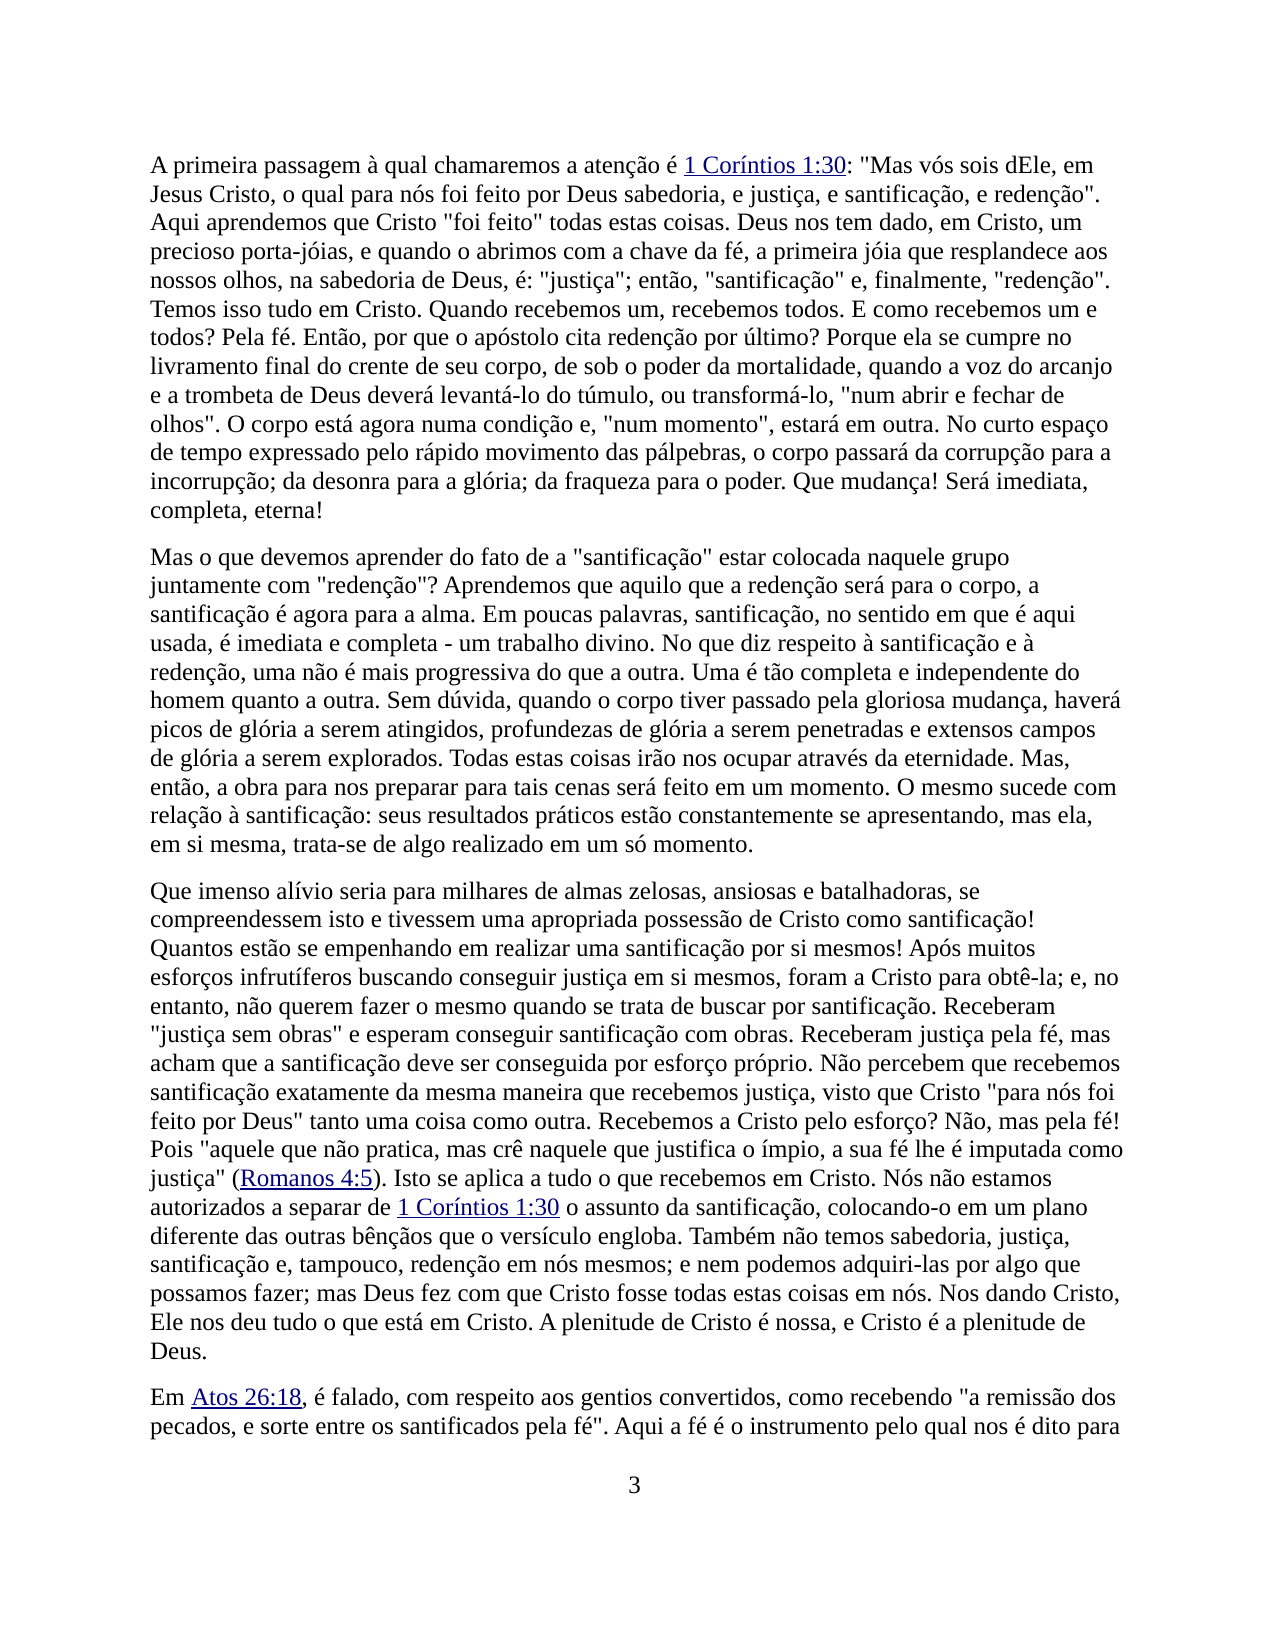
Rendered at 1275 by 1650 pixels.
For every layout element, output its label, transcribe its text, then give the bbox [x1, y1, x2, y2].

text Em Atos 26:18, é falado, com respeito aos gentios convertidos, como recebendo "a remissão dos pecados, e sorte entre os santificados pela fé". Aqui a fé é o instrumento pelo qual nos é dito para [150, 1382, 1125, 1440]
text A primeira passagem à qual chamaremos a atenção é 1 Coríntios 1:30: "Mas vós sois dEle, em Jesus Cristo, o qual para nós foi feito por Deus sabedoria, e justiça, e santificação, e redenção". Aqui aprendemos que Cristo "foi feito" todas estas coisas. Deus nos tem dado, em Cristo, um precioso porta-jóias, e quando o abrimos com a chave da fé, a primeira jóia que resplandece aos nossos olhos, na sabedoria de Deus, é: "justiça"; então, "santificação" e, finalmente, "redenção". Temos isso tudo em Cristo. Quando recebemos um, recebemos todos. E como recebemos um e todos? Pela fé. Então, por que o apóstolo cita redenção por último? Porque ela se cumpre no livramento final do crente de seu corpo, de sob o poder da mortalidade, quando a voz do arcanjo e a trombeta de Deus deverá levantá-lo do túmulo, ou transformá-lo, "num abrir e fechar de olhos". O corpo está agora numa condição e, "num momento", estará em outra. No curto espaço de tempo expressado pelo rápido movimento das pálpebras, o corpo passará da corrupção para a incorrupção; da desonra para a glória; da fraqueza para o poder. Que mudança! Será imediata, completa, eterna! [150, 150, 1125, 524]
text Mas o que devemos aprender do fato de a "santificação" estar colocada naquele grupo juntamente com "redenção"? Aprendemos que aquilo que a redenção será para o corpo, a santificação é agora para a alma. Em poucas palavras, santificação, no sentido em que é aqui usada, é imediata e completa - um trabalho divino. No que diz respeito à santificação e à redenção, uma não é mais progressiva do que a outra. Uma é tão completa e independente do homem quanto a outra. Sem dúvida, quando o corpo tiver passado pela gloriosa mudança, haverá picos de glória a serem atingidos, profundezas de glória a serem penetradas e extensos campos de glória a serem explorados. Todas estas coisas irão nos ocupar através da eternidade. Mas, então, a obra para nos preparar para tais cenas será feito em um momento. O mesmo sucede com relação à santificação: seus resultados práticos estão constantemente se apresentando, mas ela, em si mesma, trata-se de algo realizado em um só momento. [150, 542, 1125, 858]
text Que imenso alívio seria para milhares de almas zelosas, ansiosas e batalhadoras, se compreendessem isto e tivessem uma apropriada possessão de Cristo como santificação! Quantos estão se empenhando em realizar uma santificação por si mesmos! Após muitos esforços infrutíferos buscando conseguir justiça em si mesmos, foram a Cristo para obtê-la; e, no entanto, não querem fazer o mesmo quando se trata de buscar por santificação. Receberam "justiça sem obras" e esperam conseguir santificação com obras. Receberam justiça pela fé, mas acham que a santificação deve ser conseguida por esforço próprio. Não percebem que recebemos santificação exatamente da mesma maneira que recebemos justiça, visto que Cristo "para nós foi feito por Deus" tanto uma coisa como outra. Recebemos a Cristo pelo esforço? Não, mas pela fé! Pois "aquele que não pratica, mas crê naquele que justifica o ímpio, a sua fé lhe é imputada como justiça" (Romanos 4:5). Isto se aplica a tudo o que recebemos em Cristo. Nós não estamos autorizados a separar de 1 Coríntios 1:30 o assunto da santificação, colocando-o em um plano diferente das outras bênçãos que o versículo engloba. Também não temos sabedoria, justiça, santificação e, tampouco, redenção em nós mesmos; e nem podemos adquiri-las por algo que possamos fazer; mas Deus fez com que Cristo fosse todas estas coisas em nós. Nos dando Cristo, Ele nos deu tudo o que está em Cristo. A plenitude de Cristo é nossa, e Cristo é a plenitude de Deus. [150, 876, 1125, 1364]
